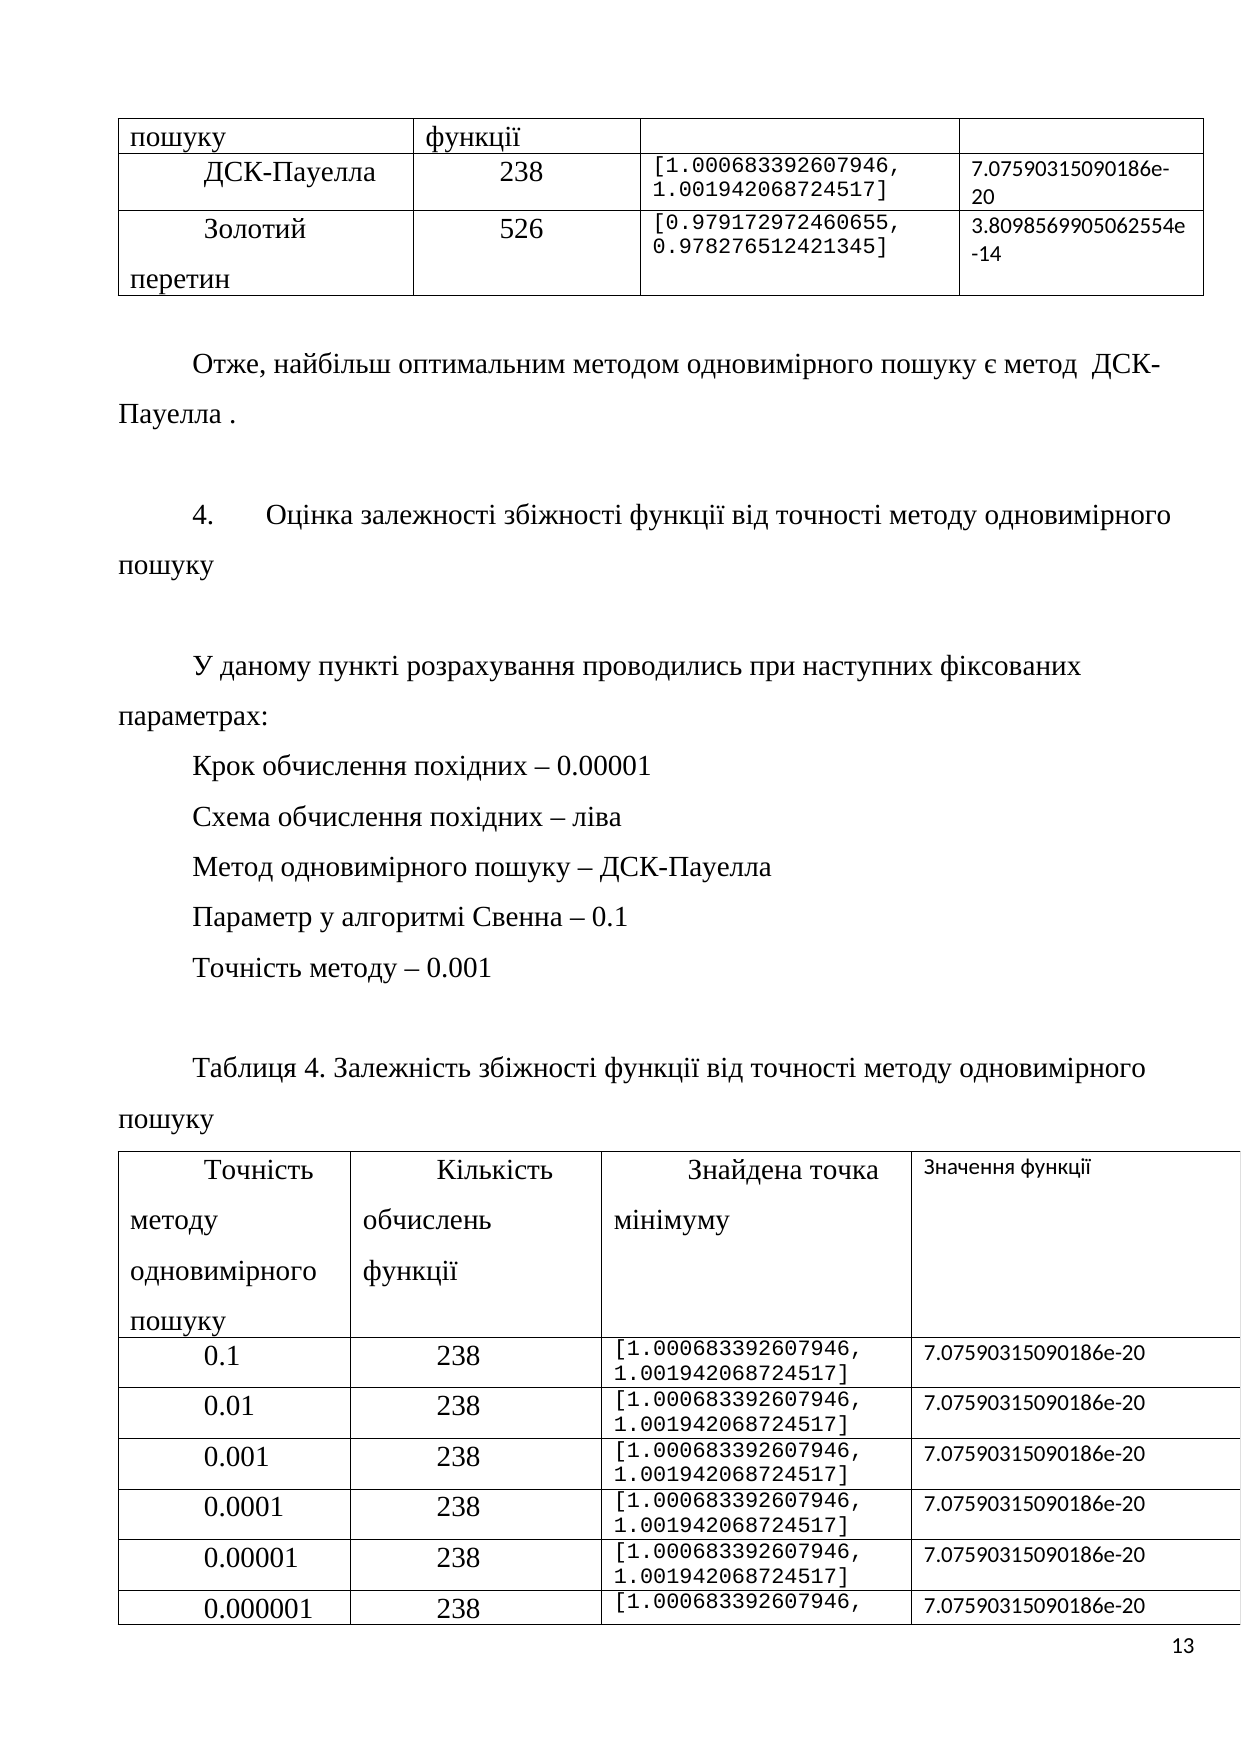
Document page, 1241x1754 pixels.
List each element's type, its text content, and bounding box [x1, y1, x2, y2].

table_cell 0.1 [119, 1338, 350, 1387]
list Крок обчислення похідних – 0.00001 [118, 748, 1181, 782]
table_cell 3.8098569905062554e-14 [960, 211, 1203, 295]
table_header Значення функції [912, 1152, 1240, 1337]
table_header Кількість обчислень функції [351, 1152, 601, 1337]
table_cell [1.000683392607946, 1.001942068724517] [602, 1388, 911, 1438]
list Точність методу – 0.001 [118, 950, 1181, 983]
table_cell 0.00001 [119, 1540, 350, 1590]
list Схема обчислення похідних – ліва [118, 799, 1181, 832]
list Метод одновимірного пошуку – ДСК-Пауелла [118, 849, 1181, 883]
list У даному пункті розрахування проводились при наступних фіксованих параметрах: [118, 648, 1181, 732]
table_header [960, 119, 1203, 153]
table_cell ДСК-Пауелла [119, 154, 413, 210]
table_cell 238 [351, 1490, 601, 1539]
table_cell 0.001 [119, 1439, 350, 1488]
subtitle Оцінка залежності збіжності функції від точності методу одновимірного пошуку [118, 497, 1181, 581]
table_header [641, 119, 959, 153]
list Отже, найбільш оптимальним методом одновимірного пошуку є метод ДСК-Пауелла . [118, 346, 1181, 430]
table_cell 238 [351, 1439, 601, 1488]
table_header Точність методу одновимірного пошуку [119, 1152, 350, 1337]
table_cell 238 [351, 1388, 601, 1438]
table_cell [1.000683392607946, 1.001942068724517] [602, 1439, 911, 1488]
table_cell [1.000683392607946, 1.001942068724517] [602, 1338, 911, 1387]
table_cell 238 [351, 1338, 601, 1387]
table_cell [1.000683392607946, 1.001942068724517] [641, 154, 959, 210]
table_cell [0.979172972460655, 0.978276512421345] [641, 211, 959, 295]
table_header Знайдена точка мінімуму [602, 1152, 911, 1337]
table_cell 7.07590315090186e-20 [912, 1439, 1240, 1488]
table_cell 7.07590315090186e-20 [960, 154, 1203, 210]
table_header пошуку [119, 119, 413, 153]
table_cell 7.07590315090186e-20 [912, 1388, 1240, 1438]
table_cell 7.07590315090186e-20 [912, 1591, 1240, 1624]
table_cell 238 [351, 1591, 601, 1624]
table_cell 7.07590315090186e-20 [912, 1490, 1240, 1539]
table_cell 0.000001 [119, 1591, 350, 1624]
list Таблиця 4. Залежність збіжності функції від точності методу одновимірного пошуку [118, 1050, 1181, 1134]
table_cell Золотий перетин [119, 211, 413, 295]
table_cell 7.07590315090186e-20 [912, 1338, 1240, 1387]
table_cell [1.000683392607946, [602, 1591, 911, 1624]
table_cell 0.01 [119, 1388, 350, 1438]
table_cell 526 [414, 211, 640, 295]
table_cell [1.000683392607946, 1.001942068724517] [602, 1540, 911, 1590]
list Параметр у алгоритмі Свенна – 0.1 [118, 899, 1181, 933]
table_cell 7.07590315090186e-20 [912, 1540, 1240, 1590]
table_cell 238 [414, 154, 640, 210]
table_cell 238 [351, 1540, 601, 1590]
table_header функції [414, 119, 640, 153]
table_cell [1.000683392607946, 1.001942068724517] [602, 1490, 911, 1539]
table_cell 0.0001 [119, 1490, 350, 1539]
